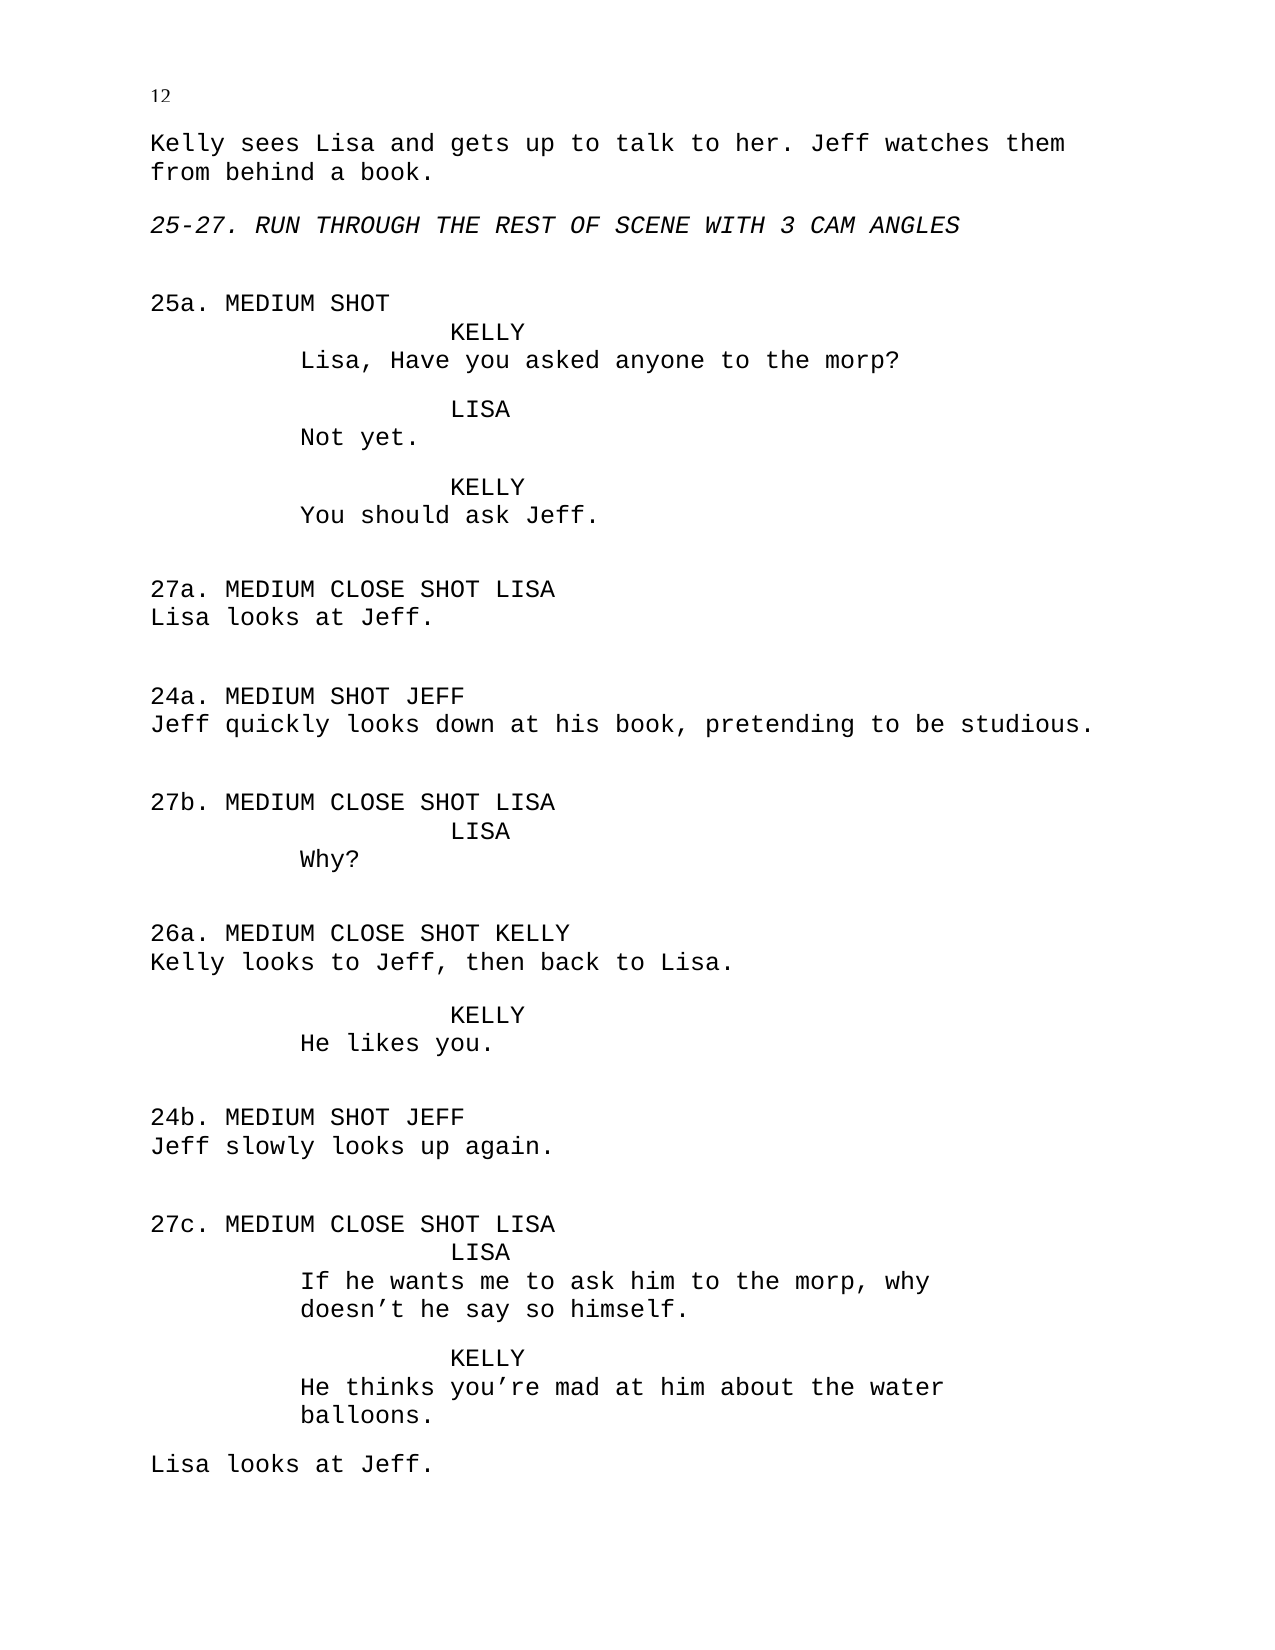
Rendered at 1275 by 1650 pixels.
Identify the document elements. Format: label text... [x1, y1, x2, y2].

text Jeff slowly looks up again. [150, 1133, 1125, 1162]
text Why? [300, 847, 975, 875]
subtitle 24b. MEDIUM SHOT JEFF [150, 1105, 1125, 1133]
text Lisa looks at Jeff. [150, 605, 1125, 633]
text Kelly looks to Jeff, then back to Lisa. [150, 949, 1125, 977]
text Jeff quickly looks down at his book, pretending to be studious. [150, 712, 1125, 740]
text KELLY [150, 474, 1125, 502]
text 25-27. RUN THROUGH THE REST OF SCENE WITH 3 CAM ANGLES [150, 212, 1125, 241]
text KELLY [150, 1002, 1125, 1031]
text LISA [150, 1240, 1125, 1268]
text You should ask Jeff. [300, 502, 975, 531]
text Kelly sees Lisa and gets up to talk to her. Jeff watches them from behind a book. [150, 131, 1125, 187]
text He thinks you’re mad at him about the water balloons. [300, 1374, 975, 1431]
text KELLY [150, 319, 1125, 347]
subtitle 27a. MEDIUM CLOSE SHOT LISA [150, 577, 1125, 605]
subtitle 24a. MEDIUM SHOT JEFF [150, 683, 1125, 712]
subtitle 26a. MEDIUM CLOSE SHOT KELLY [150, 921, 1125, 949]
text KELLY [150, 1346, 1125, 1374]
text Not yet. [300, 425, 975, 453]
subtitle 27c. MEDIUM CLOSE SHOT LISA [150, 1212, 1125, 1240]
text Lisa, Have you asked anyone to the morp? [300, 347, 975, 376]
text If he wants me to ask him to the morp, why doesn’t he say so himself. [300, 1268, 975, 1325]
text LISA [150, 397, 1125, 425]
text Lisa looks at Jeff. [150, 1452, 1125, 1480]
text He likes you. [300, 1031, 975, 1059]
text LISA [150, 818, 1125, 847]
subtitle 25a. MEDIUM SHOT [150, 291, 1125, 319]
subtitle 27b. MEDIUM CLOSE SHOT LISA [150, 790, 1125, 818]
